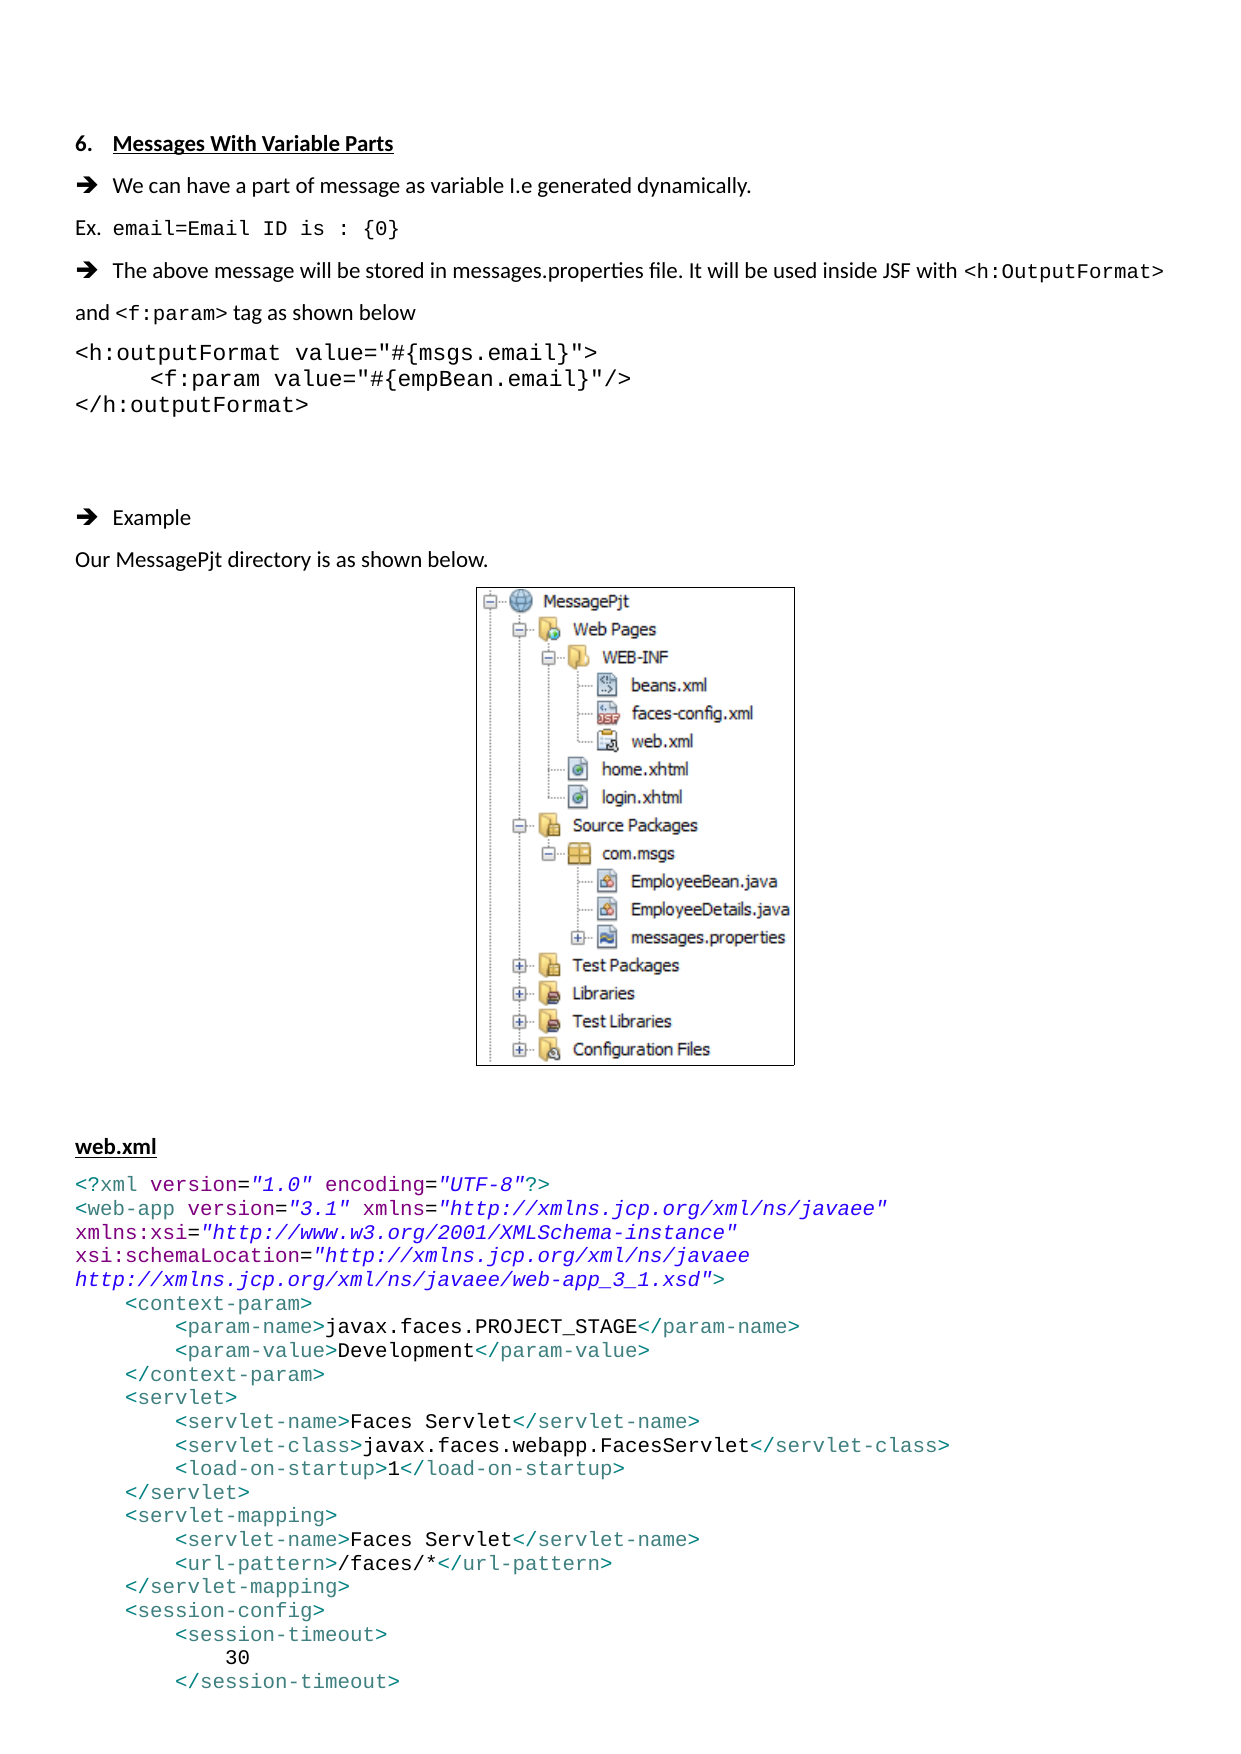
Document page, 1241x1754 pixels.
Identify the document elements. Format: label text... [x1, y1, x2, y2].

text </servlet-mapping> [75, 1576, 1195, 1600]
text <param-value>Development</param-value> [75, 1340, 1195, 1364]
text </session-timeout> [75, 1671, 1195, 1695]
text </context-param> [75, 1364, 1195, 1387]
text <load-on-startup>1</load-on-startup> [75, 1458, 1195, 1482]
text <session-config> [75, 1600, 1195, 1624]
text <h:outputFormat value="#{msgs.email}"> [75, 341, 1195, 367]
text Ex. email=Email ID is : {0} [75, 213, 1195, 241]
list 6. Messages With Variable Parts [75, 129, 1195, 157]
text <f:param value="#{empBean.email}"/> [75, 367, 1195, 393]
text 30 [75, 1647, 1195, 1671]
text </servlet> [75, 1482, 1195, 1506]
list The above message will be stored in messages.properties file. It will be used inside JSF with <h:OutputFormat> and <f:param> tag as shown below [75, 256, 1195, 327]
text <context-param> [75, 1293, 1195, 1316]
text <servlet> [75, 1387, 1195, 1411]
text </h:outputFormat> [75, 393, 1195, 419]
list We can have a part of message as variable I.e generated dynamically. [75, 171, 1195, 199]
list Example [75, 503, 1195, 531]
text <servlet-name>Faces Servlet</servlet-name> [75, 1529, 1195, 1553]
text <servlet-name>Faces Servlet</servlet-name> [75, 1411, 1195, 1434]
text <servlet-mapping> [75, 1506, 1195, 1529]
text <param-name>javax.faces.PROJECT_STAGE</param-name> [75, 1316, 1195, 1340]
text <?xml version="1.0" encoding="UTF-8"?> [75, 1174, 1195, 1198]
text web.xml [75, 1132, 1195, 1161]
text <url-pattern>/faces/*</url-pattern> [75, 1553, 1195, 1576]
text <web-app version="3.1" xmlns="http://xmlns.jcp.org/xml/ns/javaee" xmlns:xsi="http://www.w3.org/2001/XMLSchema-instance" xsi:schemaLocation="http://xmlns.jcp.org/xml/ns/javaee http://xmlns.jcp.org/xml/ns/javaee/web-app_3_1.xsd"> [75, 1198, 1195, 1293]
text <servlet-class>javax.faces.webapp.FacesServlet</servlet-class> [75, 1434, 1195, 1458]
text Our MessagePjt directory is as shown below. [75, 545, 1195, 573]
text <session-timeout> [75, 1624, 1195, 1647]
